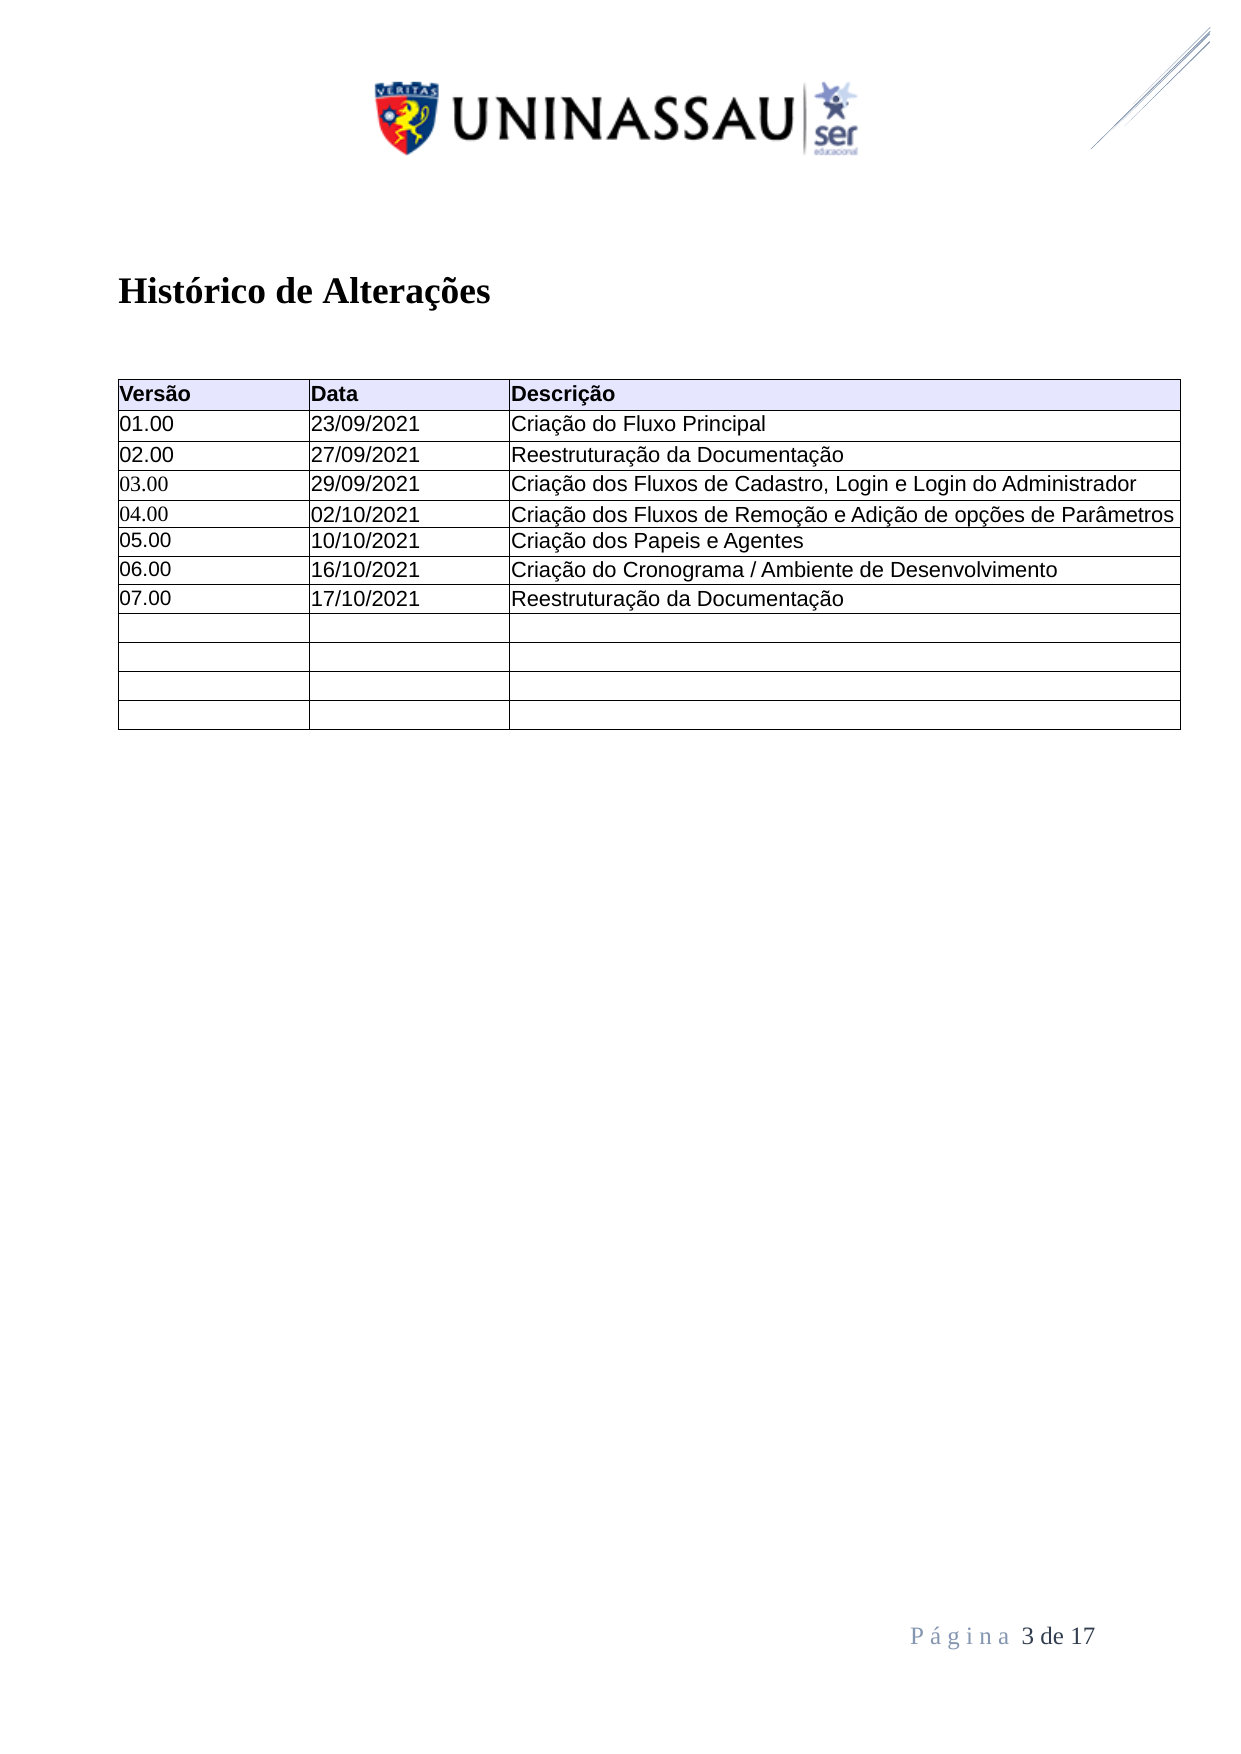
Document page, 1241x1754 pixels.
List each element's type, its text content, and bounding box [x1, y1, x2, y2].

table_cell Criação do Cronograma / Ambiente de Desenvolvimento [510, 557, 1180, 584]
table_cell [510, 701, 1180, 729]
table_cell 03.00 [119, 471, 309, 500]
table_cell Criação dos Fluxos de Remoção e Adição de opções de Parâmetros [510, 501, 1180, 527]
text Histórico de Alterações [118, 268, 1122, 311]
table_cell 02.00 [119, 442, 309, 470]
table_cell 07.00 [119, 585, 309, 613]
table_cell [310, 643, 509, 671]
table_cell 02/10/2021 [310, 501, 509, 527]
table_cell [310, 614, 509, 642]
table_cell 01.00 [119, 411, 309, 441]
table_cell [119, 701, 309, 729]
table_cell 23/09/2021 [310, 411, 509, 441]
table_cell [510, 672, 1180, 700]
table_cell Criação dos Papeis e Agentes [510, 528, 1180, 556]
table_cell [119, 672, 309, 700]
table_header Descrição [510, 380, 1180, 410]
table_cell 29/09/2021 [310, 471, 509, 500]
table_cell Reestruturação da Documentação [510, 442, 1180, 470]
table_cell [119, 643, 309, 671]
table_cell [310, 701, 509, 729]
table_cell 04.00 [119, 501, 309, 527]
table_cell Criação dos Fluxos de Cadastro, Login e Login do Administrador [510, 471, 1180, 500]
table_cell [510, 643, 1180, 671]
table_cell Criação do Fluxo Principal [510, 411, 1180, 441]
table_cell 10/10/2021 [310, 528, 509, 556]
table_header Versão [119, 380, 309, 410]
table_cell 16/10/2021 [310, 557, 509, 584]
table_cell 17/10/2021 [310, 585, 509, 613]
table_cell 27/09/2021 [310, 442, 509, 470]
table_cell [119, 614, 309, 642]
table_header Data [310, 380, 509, 410]
table_cell [310, 672, 509, 700]
table_cell [510, 614, 1180, 642]
table_cell Reestruturação da Documentação [510, 585, 1180, 613]
table_cell 06.00 [119, 557, 309, 584]
table_cell 05.00 [119, 528, 309, 556]
